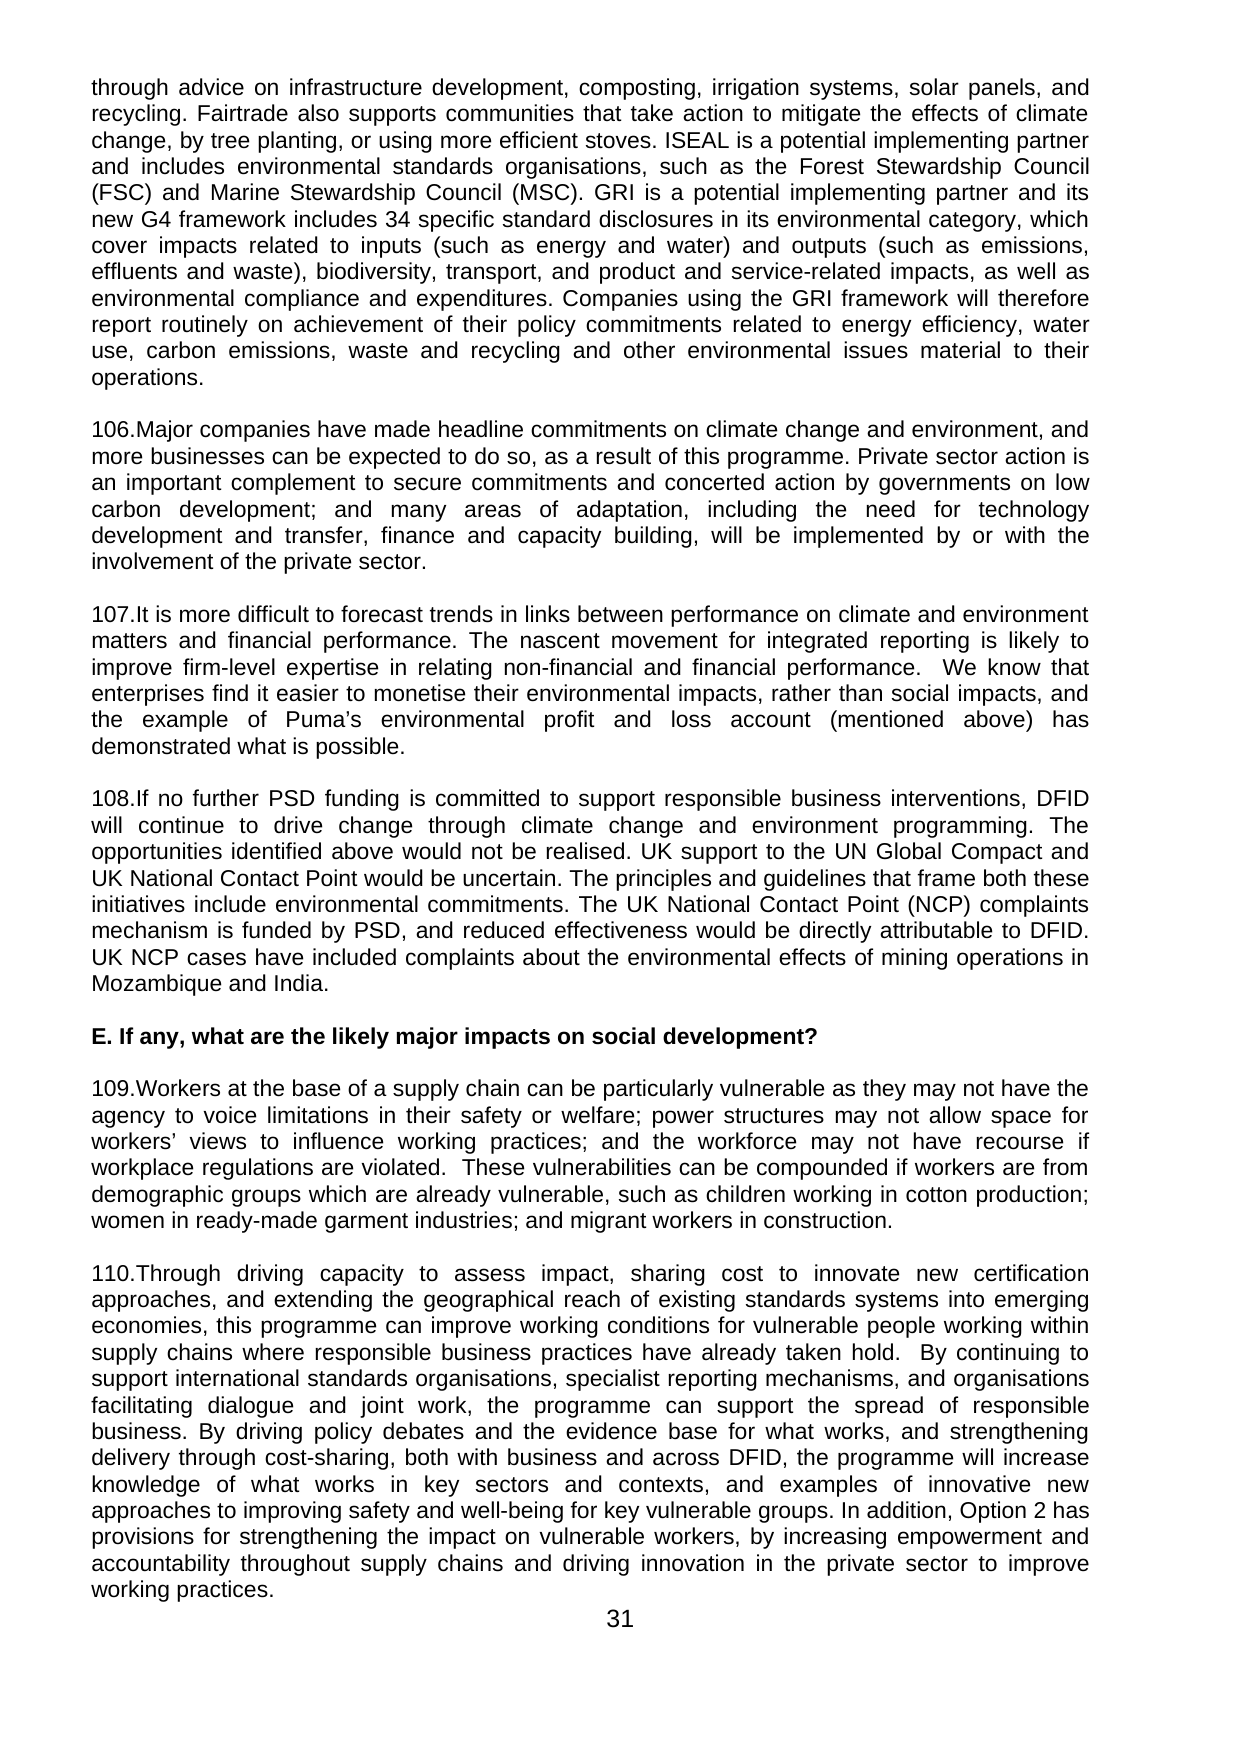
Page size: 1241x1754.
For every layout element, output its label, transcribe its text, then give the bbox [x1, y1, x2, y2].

list Through driving capacity to assess impact, sharing cost to innovate new certification approaches, and extending the geographical reach of existing standards systems into emerging economies, this programme can improve working conditions for vulnerable people working within supply chains where responsible business practices have already taken hold. By continuing to support international standards organisations, specialist reporting mechanisms, and organisations facilitating dialogue and joint work, the programme can support the spread of responsible business. By driving policy debates and the evidence base for what works, and strengthening delivery through cost-sharing, both with business and across DFID, the programme will increase knowledge of what works in key sectors and contexts, and examples of innovative new approaches to improving safety and well-being for key vulnerable groups. In addition, Option 2 has provisions for strengthening the impact on vulnerable workers, by increasing empowerment and accountability throughout supply chains and driving innovation in the private sector to improve working practices. [150, 1260, 1090, 1602]
list It is more difficult to forecast trends in links between performance on climate and environment matters and financial performance. The nascent movement for integrated reporting is likely to improve firm-level expertise in relating non-financial and financial performance. We know that enterprises find it easier to monetise their environmental impacts, rather than social impacts, and the example of Puma’s environmental profit and loss account (mentioned above) has demonstrated what is possible. [150, 601, 1090, 759]
text E. If any, what are the likely major impacts on social development? [91, 1023, 1090, 1049]
list If no further PSD funding is committed to support responsible business interventions, DFID will continue to drive change through climate change and environment programming. The opportunities identified above would not be realised. UK support to the UN Global Compact and UK National Contact Point would be uncertain. The principles and guidelines that frame both these initiatives include environmental commitments. The UK National Contact Point (NCP) complaints mechanism is funded by PSD, and reduced effectiveness would be directly attributable to DFID. UK NCP cases have included complaints about the environmental effects of mining operations in Mozambique and India. [150, 785, 1090, 996]
list This programme includes support to some of the well-established tools for strengthening business diligence in managing social and environmental risks, such as voluntary standards. There are a large number of environmental standards, but the programme does not propose to provide direct support, instead making an indirect contribution, for example, through support to improved impact measurement for a range of standards systems. This undoubtedly represents an opportunity to make a contribution on climate and environment, because all leading mechanisms take account of these issues to some extent. As an illustration, standards systems, such as Fairtrade, help rural communities and farmers adapt to the effects of climate change, e.g. through advice on infrastructure development, composting, irrigation systems, solar panels, and recycling. Fairtrade also supports communities that take action to mitigate the effects of climate change, by tree planting, or using more efficient stoves. ISEAL is a potential implementing partner and includes environmental standards organisations, such as the Forest Stewardship Council (FSC) and Marine Stewardship Council (MSC). GRI is a potential implementing partner and its new G4 framework includes 34 specific standard disclosures in its environmental category, which cover impacts related to inputs (such as energy and water) and outputs (such as emissions, effluents and waste), biodiversity, transport, and product and service-related impacts, as well as environmental compliance and expenditures. Companies using the GRI framework will therefore report routinely on achievement of their policy commitments related to energy efficiency, water use, carbon emissions, waste and recycling and other environmental issues material to their operations. [150, 74, 1090, 390]
list Major companies have made headline commitments on climate change and environment, and more businesses can be expected to do so, as a result of this programme. Private sector action is an important complement to secure commitments and concerted action by governments on low carbon development; and many areas of adaptation, including the need for technology development and transfer, finance and capacity building, will be implemented by or with the involvement of the private sector. [150, 416, 1090, 574]
list Workers at the base of a supply chain can be particularly vulnerable as they may not have the agency to voice limitations in their safety or welfare; power structures may not allow space for workers’ views to influence working practices; and the workforce may not have recourse if workplace regulations are violated. These vulnerabilities can be compounded if workers are from demographic groups which are already vulnerable, such as children working in cotton production; women in ready-made garment industries; and migrant workers in construction. [150, 1075, 1090, 1233]
